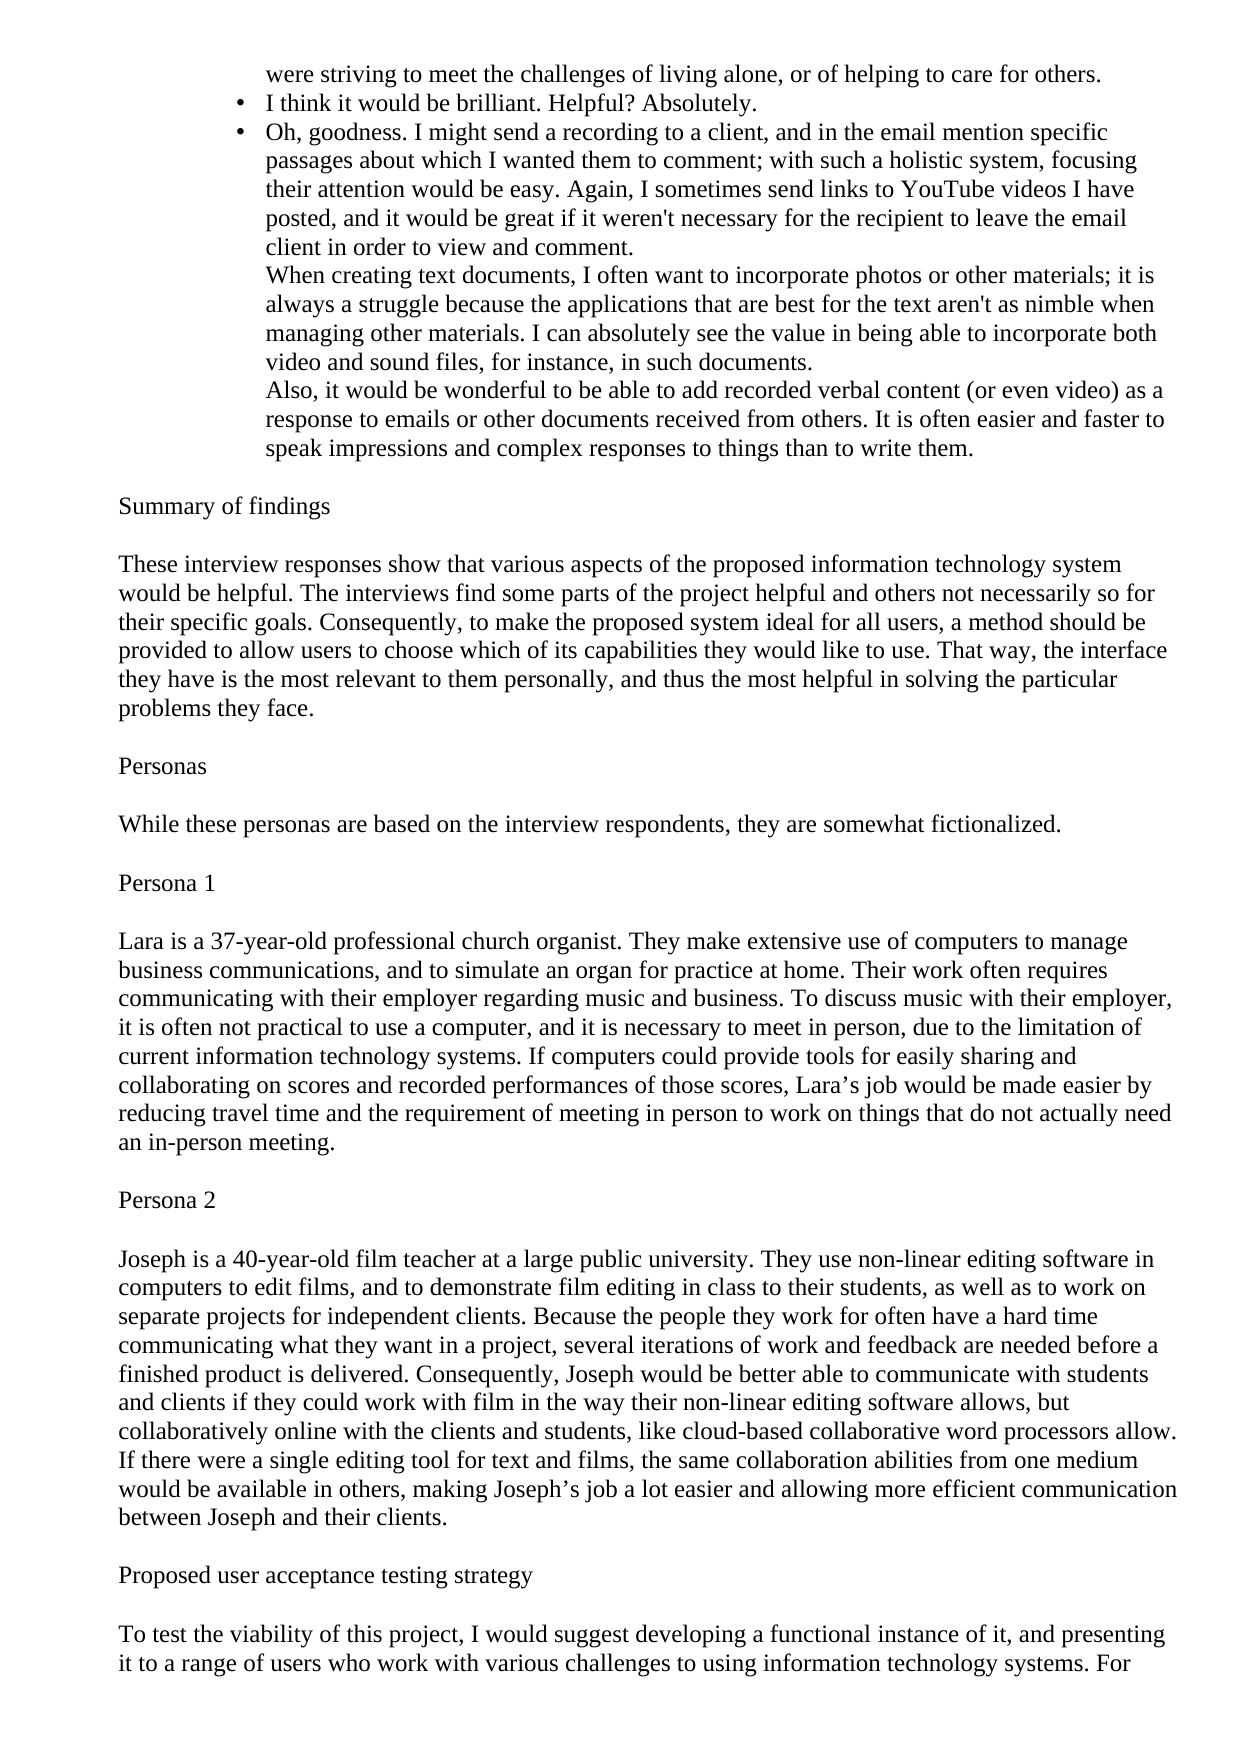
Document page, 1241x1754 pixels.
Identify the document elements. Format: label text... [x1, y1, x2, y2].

text Persona 2 [118, 1185, 1181, 1214]
list I think it would be brilliant. Helpful? Absolutely. [236, 88, 1181, 117]
text To test the viability of this project, I would suggest developing a functional instance of it, and presenting it to a range of users who work with various challenges to using information technology systems. For [118, 1619, 1181, 1676]
list Oh, goodness. I might send a recording to a client, and in the email mention specific passages about which I wanted them to comment; with such a holistic system, focusing their attention would be easy. Again, I sometimes send links to YouTube videos I have posted, and it would be great if it weren't necessary for the recipient to leave the email client in order to view and comment. When creating text documents, I often want to incorporate photos or other materials; it is always a struggle because the applications that are best for the text aren't as nimble when managing other materials. I can absolutely see the value in being able to incorporate both video and sound files, for instance, in such documents. Also, it would be wonderful to be able to add recorded verbal content (or even video) as a response to emails or other documents received from others. It is often easier and faster to speak impressions and complex responses to things than to write them. [236, 117, 1181, 462]
text These interview responses show that various aspects of the proposed information technology system would be helpful. The interviews find some parts of the project helpful and others not necessarily so for their specific goals. Consequently, to make the proposed system ideal for all users, a method should be provided to allow users to choose which of its capabilities they would like to use. That way, the interface they have is the most relevant to them personally, and thus the most helpful in solving the particular problems they face. [118, 549, 1181, 722]
text Summary of findings [118, 491, 1181, 520]
text Personas [118, 751, 1181, 780]
list were striving to meet the challenges of living alone, or of helping to care for others. [236, 59, 1181, 88]
text Proposed user acceptance testing strategy [118, 1561, 1181, 1589]
text Lara is a 37-year-old professional church organist. They make extensive use of computers to manage business communications, and to simulate an organ for practice at home. Their work often requires communicating with their employer regarding music and business. To discuss music with their employer, it is often not practical to use a computer, and it is necessary to meet in person, due to the limitation of current information technology systems. If computers could provide tools for easily sharing and collaborating on scores and recorded performances of those scores, Lara’s job would be made easier by reducing travel time and the requirement of meeting in person to work on things that do not actually need an in-person meeting. [118, 926, 1181, 1156]
text While these personas are based on the interview respondents, they are somewhat fictionalized. [118, 809, 1181, 838]
text Persona 1 [118, 868, 1181, 896]
text Joseph is a 40-year-old film teacher at a large public university. They use non-linear editing software in computers to edit films, and to demonstrate film editing in class to their students, as well as to work on separate projects for independent clients. Because the people they work for often have a hard time communicating what they want in a project, several iterations of work and feedback are needed before a finished product is delivered. Consequently, Joseph would be better able to communicate with students and clients if they could work with film in the way their non-linear editing software allows, but collaboratively online with the clients and students, like cloud-based collaborative word processors allow. If there were a single editing tool for text and films, the same collaboration abilities from one medium would be available in others, making Joseph’s job a lot easier and allowing more efficient communication between Joseph and their clients. [118, 1244, 1181, 1531]
